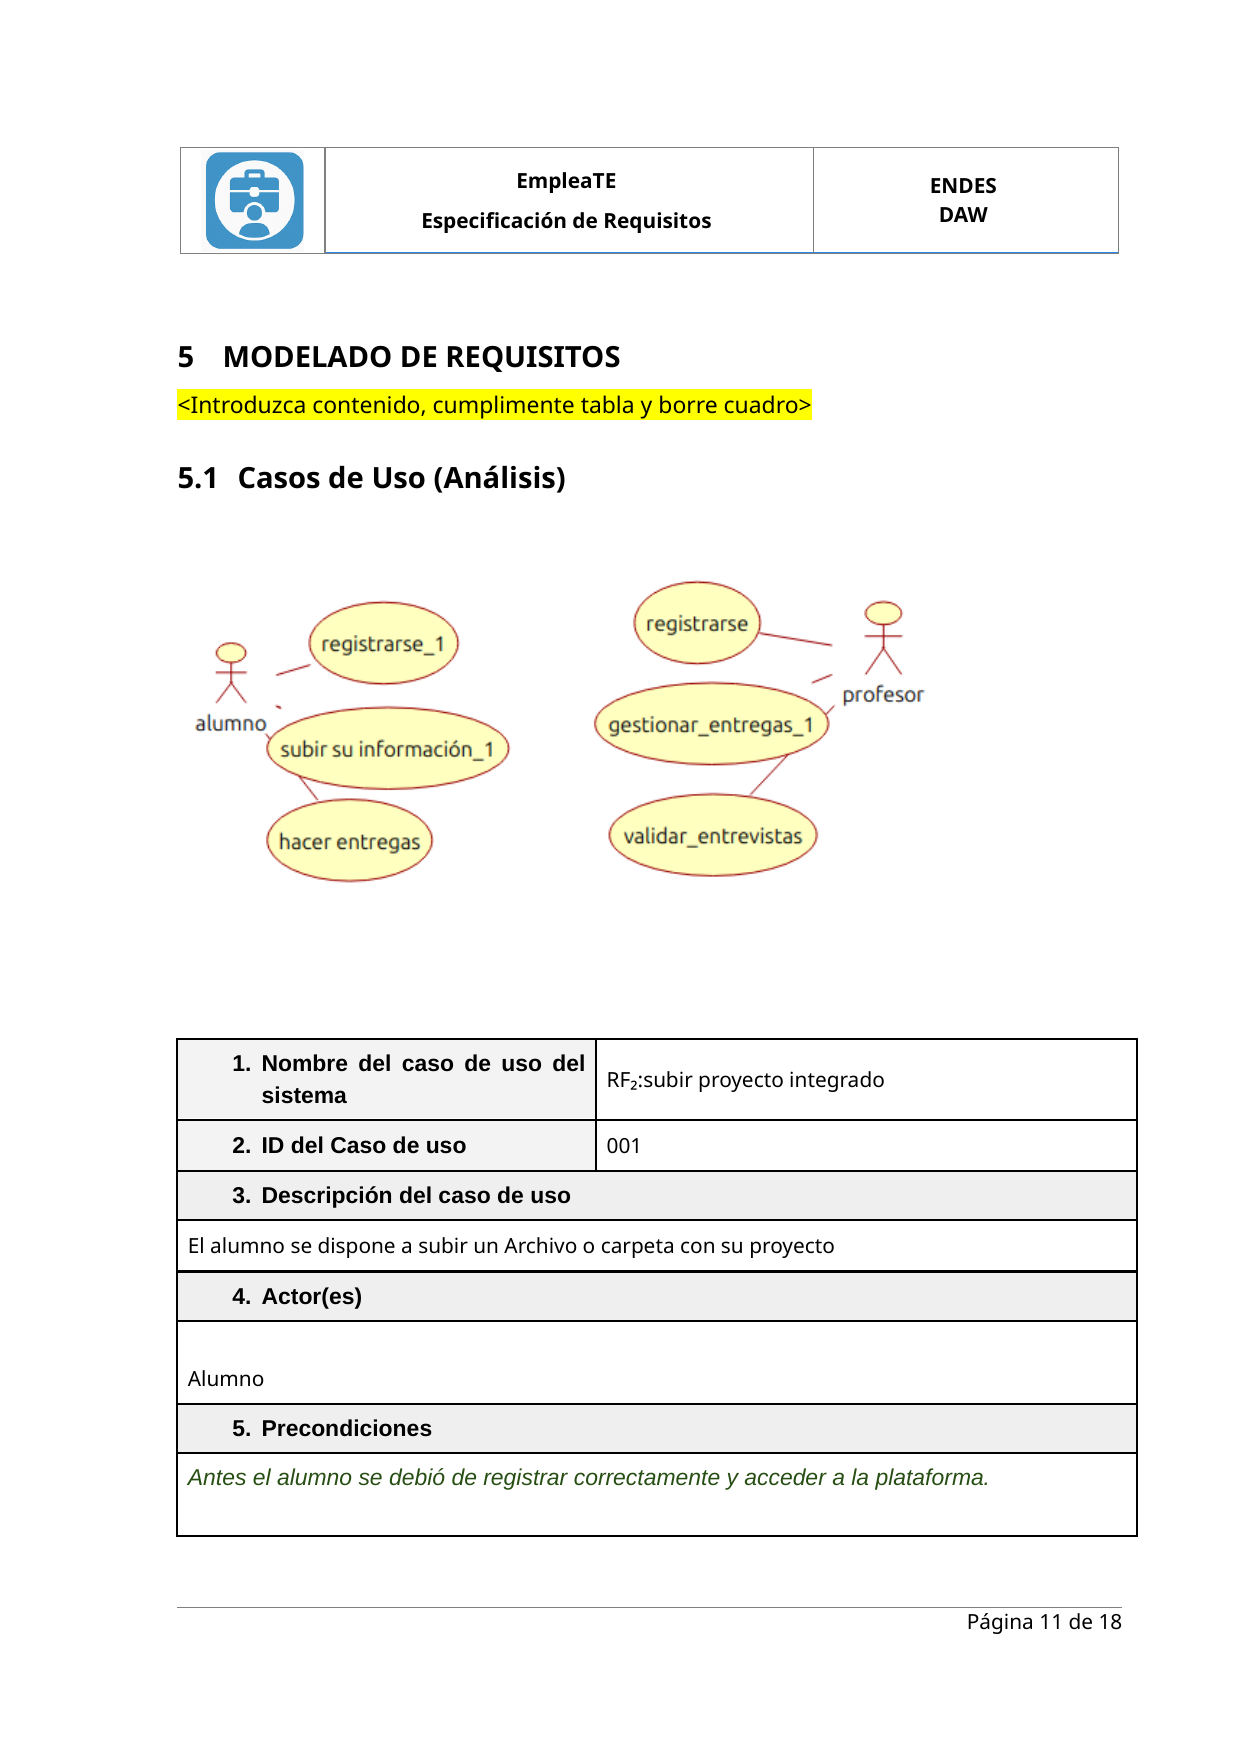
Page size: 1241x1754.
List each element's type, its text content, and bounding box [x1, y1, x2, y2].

subtitle MODELADO DE REQUISITOS [177, 336, 1122, 376]
table_cell Descripción del caso de uso [178, 1172, 1136, 1219]
table_cell Actor(es) [178, 1273, 1136, 1320]
picture [177, 540, 1123, 978]
table_cell Alumno [178, 1322, 1136, 1403]
table_header RF₂:subir proyecto integrado [597, 1040, 1136, 1118]
text <Introduzca contenido, cumplimente tabla y borre cuadro> [177, 389, 1122, 420]
subtitle Casos de Uso (Análisis) [177, 457, 1122, 497]
table_header Nombre del caso de uso del sistema [178, 1040, 595, 1118]
table_cell El alumno se dispone a subir un Archivo o carpeta con su proyecto [178, 1221, 1136, 1270]
picture [201, 150, 304, 252]
table_cell ID del Caso de uso [178, 1121, 595, 1170]
table_cell 001 [597, 1121, 1136, 1170]
table_cell Precondiciones [178, 1405, 1136, 1452]
table_cell Antes el alumno se debió de registrar correctamente y acceder a la plataforma. [178, 1454, 1136, 1535]
